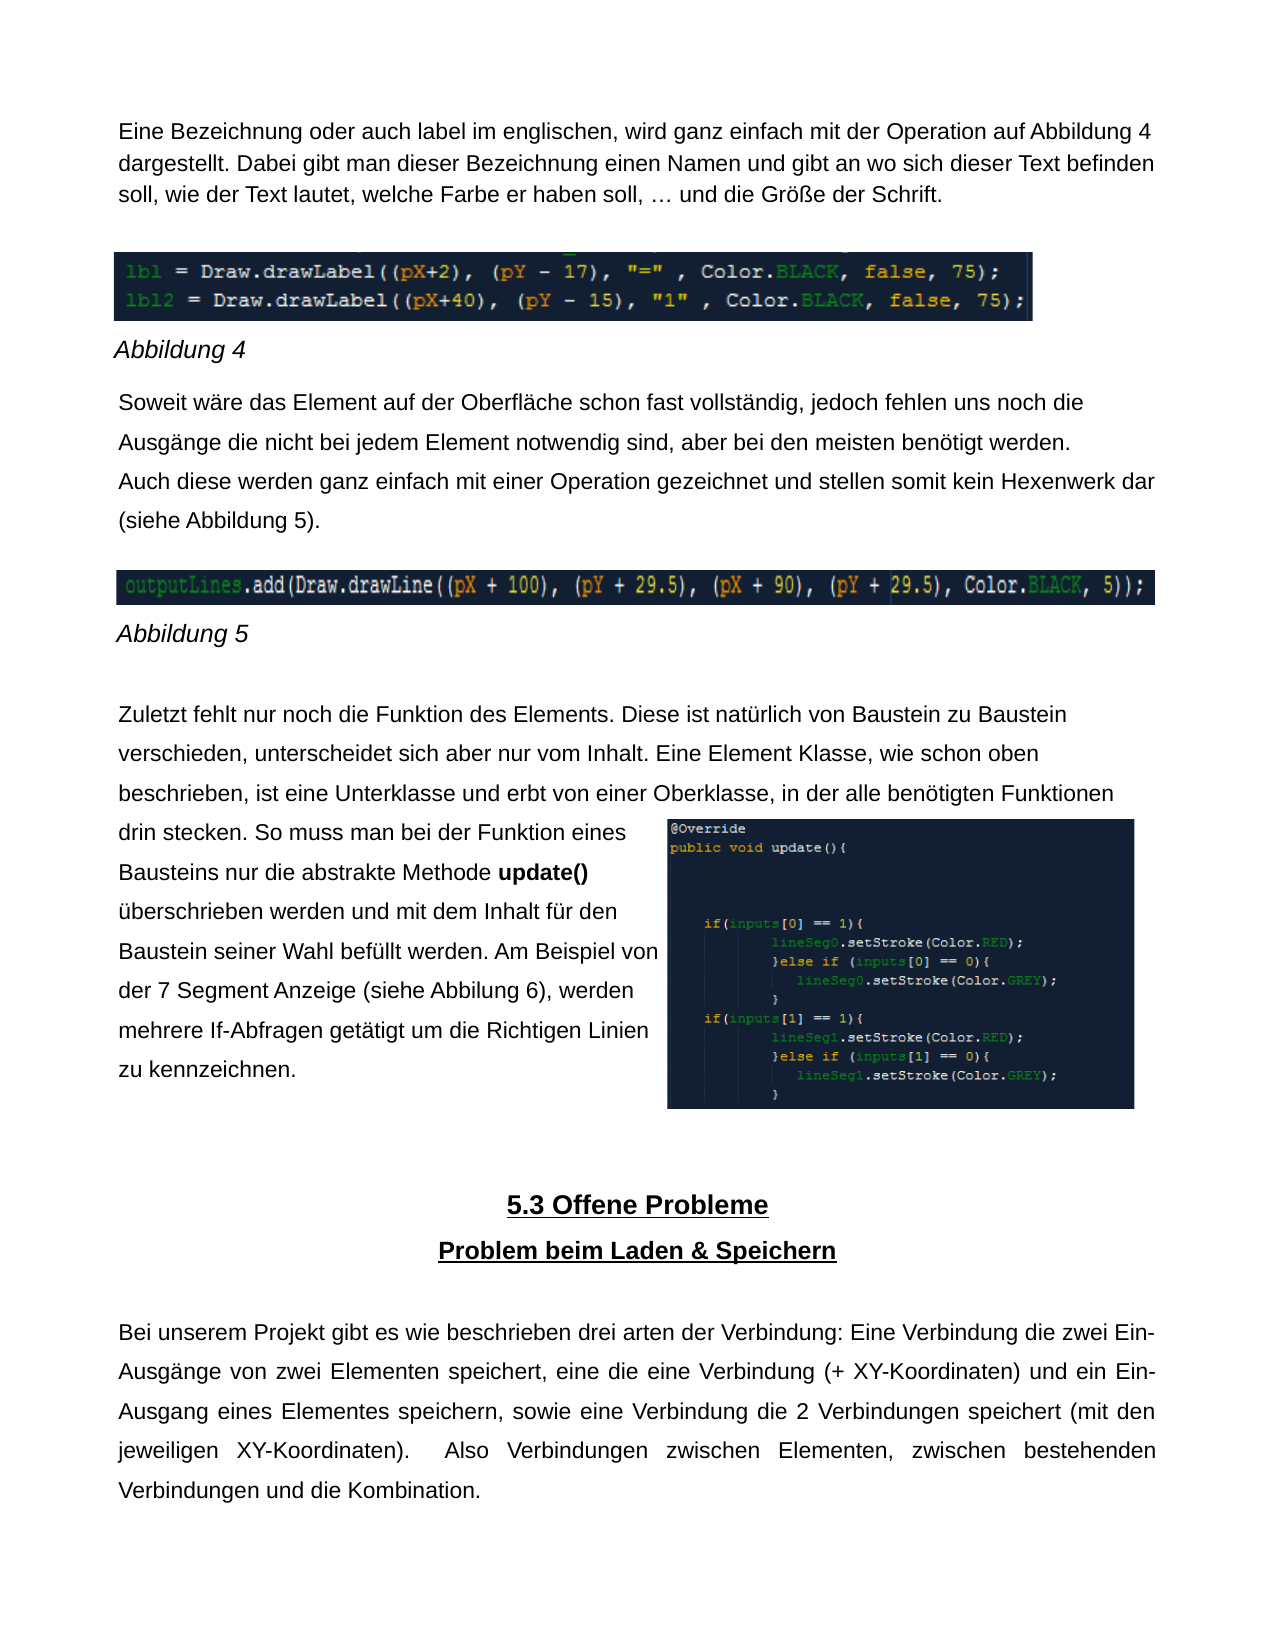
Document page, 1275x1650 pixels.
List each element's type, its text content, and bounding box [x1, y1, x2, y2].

text Eine Bezeichnung oder auch label im englischen, wird ganz einfach mit der Operation auf Abbildung 4 dargestellt. Dabei gibt man dieser Bezeichnung einen Namen und gibt an wo sich dieser Text befinden soll, wie der Text lautet, welche Farbe er haben soll, … und die Größe der Schrift. [118, 118, 1157, 208]
picture [667, 819, 1135, 1109]
text Abbildung 4 [114, 321, 1033, 364]
picture [116, 570, 1155, 605]
text Zuletzt fehlt nur noch die Funktion des Elements. Diese ist natürlich von Baustein zu Baustein verschieden, unterscheidet sich aber nur vom Inhalt. Eine Element Klasse, wie schon oben beschrieben, ist eine Unterklasse und erbt von einer Oberklasse, in der alle benötigten Funktionen drin stecken. So muss man bei der Funktion eines Bausteins nur die abstrakte Methode update() überschrieben werden und mit dem Inhalt für den Baustein seiner Wahl befüllt werden. Am Beispiel von der 7 Segment Anzeige (siehe Abbilung 6), werden mehrere If-Abfragen getätigt um die Richtigen Linien zu kennzeichnen. [118, 701, 1157, 1082]
text Bei unserem Projekt gibt es wie beschrieben drei arten der Verbindung: Eine Verbindung die zwei Ein-Ausgänge von zwei Elementen speichert, eine die eine Verbindung (+ XY-Koordinaten) und ein Ein-Ausgang eines Elementes speichern, sowie eine Verbindung die 2 Verbindungen speichert (mit den jeweiligen XY-Koordinaten). Also Verbindungen zwischen Elementen, zwischen bestehenden Verbindungen und die Kombination. [118, 1319, 1157, 1503]
text Problem beim Laden & Speichern [118, 1236, 1157, 1265]
text 5.3 Offene Probleme [118, 1189, 1157, 1221]
text Abbildung 5 [116, 605, 1155, 648]
text Auch diese werden ganz einfach mit einer Operation gezeichnet und stellen somit kein Hexenwerk dar (siehe Abbildung 5). [118, 468, 1157, 534]
text Soweit wäre das Element auf der Oberfläche schon fast vollständig, jedoch fehlen uns noch die Ausgänge die nicht bei jedem Element notwendig sind, aber bei den meisten benötigt werden. [118, 389, 1157, 455]
picture [113, 252, 1033, 321]
